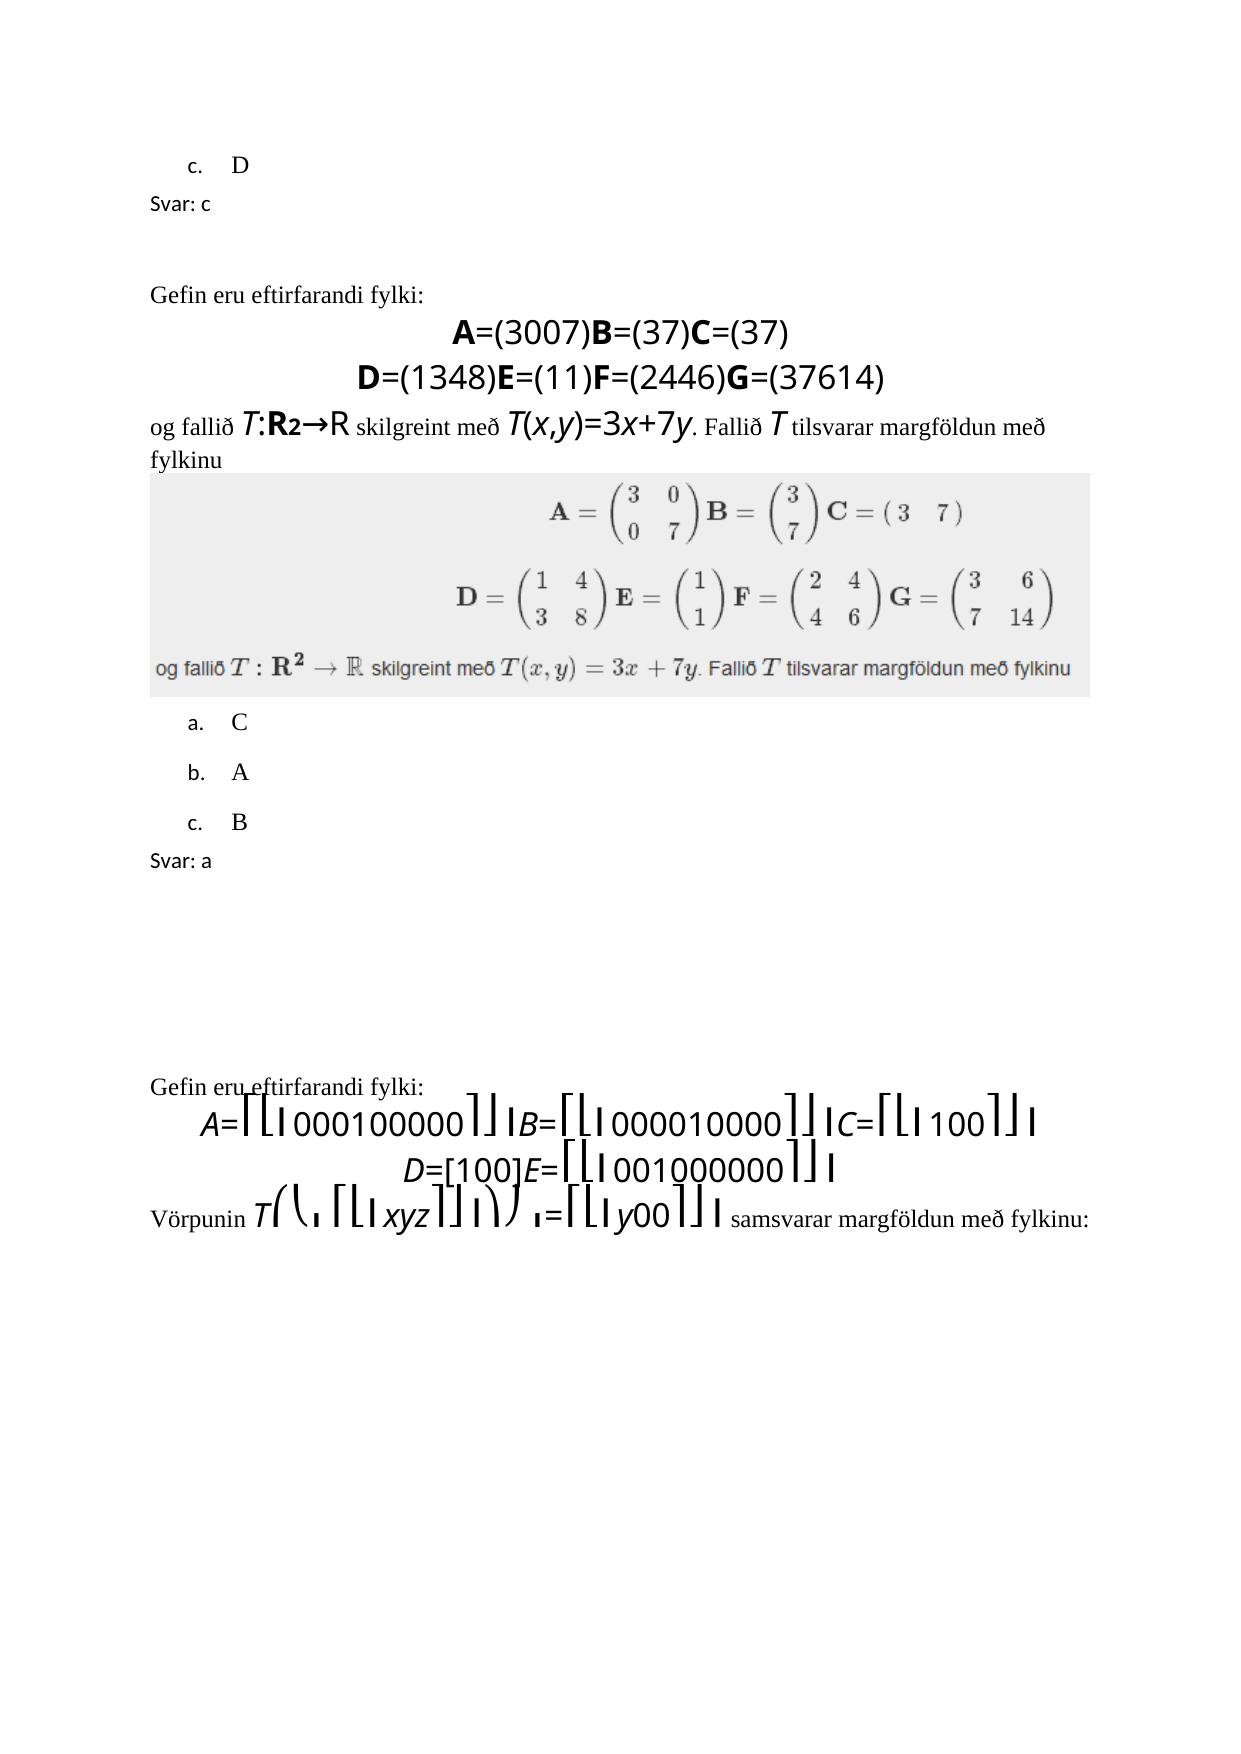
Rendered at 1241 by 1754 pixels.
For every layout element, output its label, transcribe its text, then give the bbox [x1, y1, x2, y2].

text Gefin eru eftirfarandi fylki: [150, 280, 1090, 309]
text A=(3007)B=(37)C=(37) [150, 309, 1090, 354]
text Svar: a [150, 846, 1090, 874]
list B [187, 807, 1090, 836]
text og fallið T:R2→R skilgreint með T(x,y)=3x+7y. Fallið T tilsvarar margföldun með fylkinu [150, 399, 1090, 473]
list D [187, 150, 1090, 179]
text Svar: c [150, 189, 1090, 217]
text Vörpunin T⎛⎝⎜⎡⎣⎢xyz⎤⎦⎥⎞⎠⎟=⎡⎣⎢y00⎤⎦⎥ samsvarar margföldun með fylkinu: [150, 1192, 1090, 1237]
list C [187, 707, 1090, 736]
text A=⎡⎣⎢000100000⎤⎦⎥B=⎡⎣⎢000010000⎤⎦⎥C=⎡⎣⎢100⎤⎦⎥ [150, 1101, 1090, 1147]
text Gefin eru eftirfarandi fylki: [150, 1072, 1090, 1101]
list A [187, 757, 1090, 786]
text D=[100]E=⎡⎣⎢001000000⎤⎦⎥ [150, 1147, 1090, 1192]
text D=(1348)E=(11)F=(2446)G=(37614) [150, 354, 1090, 399]
